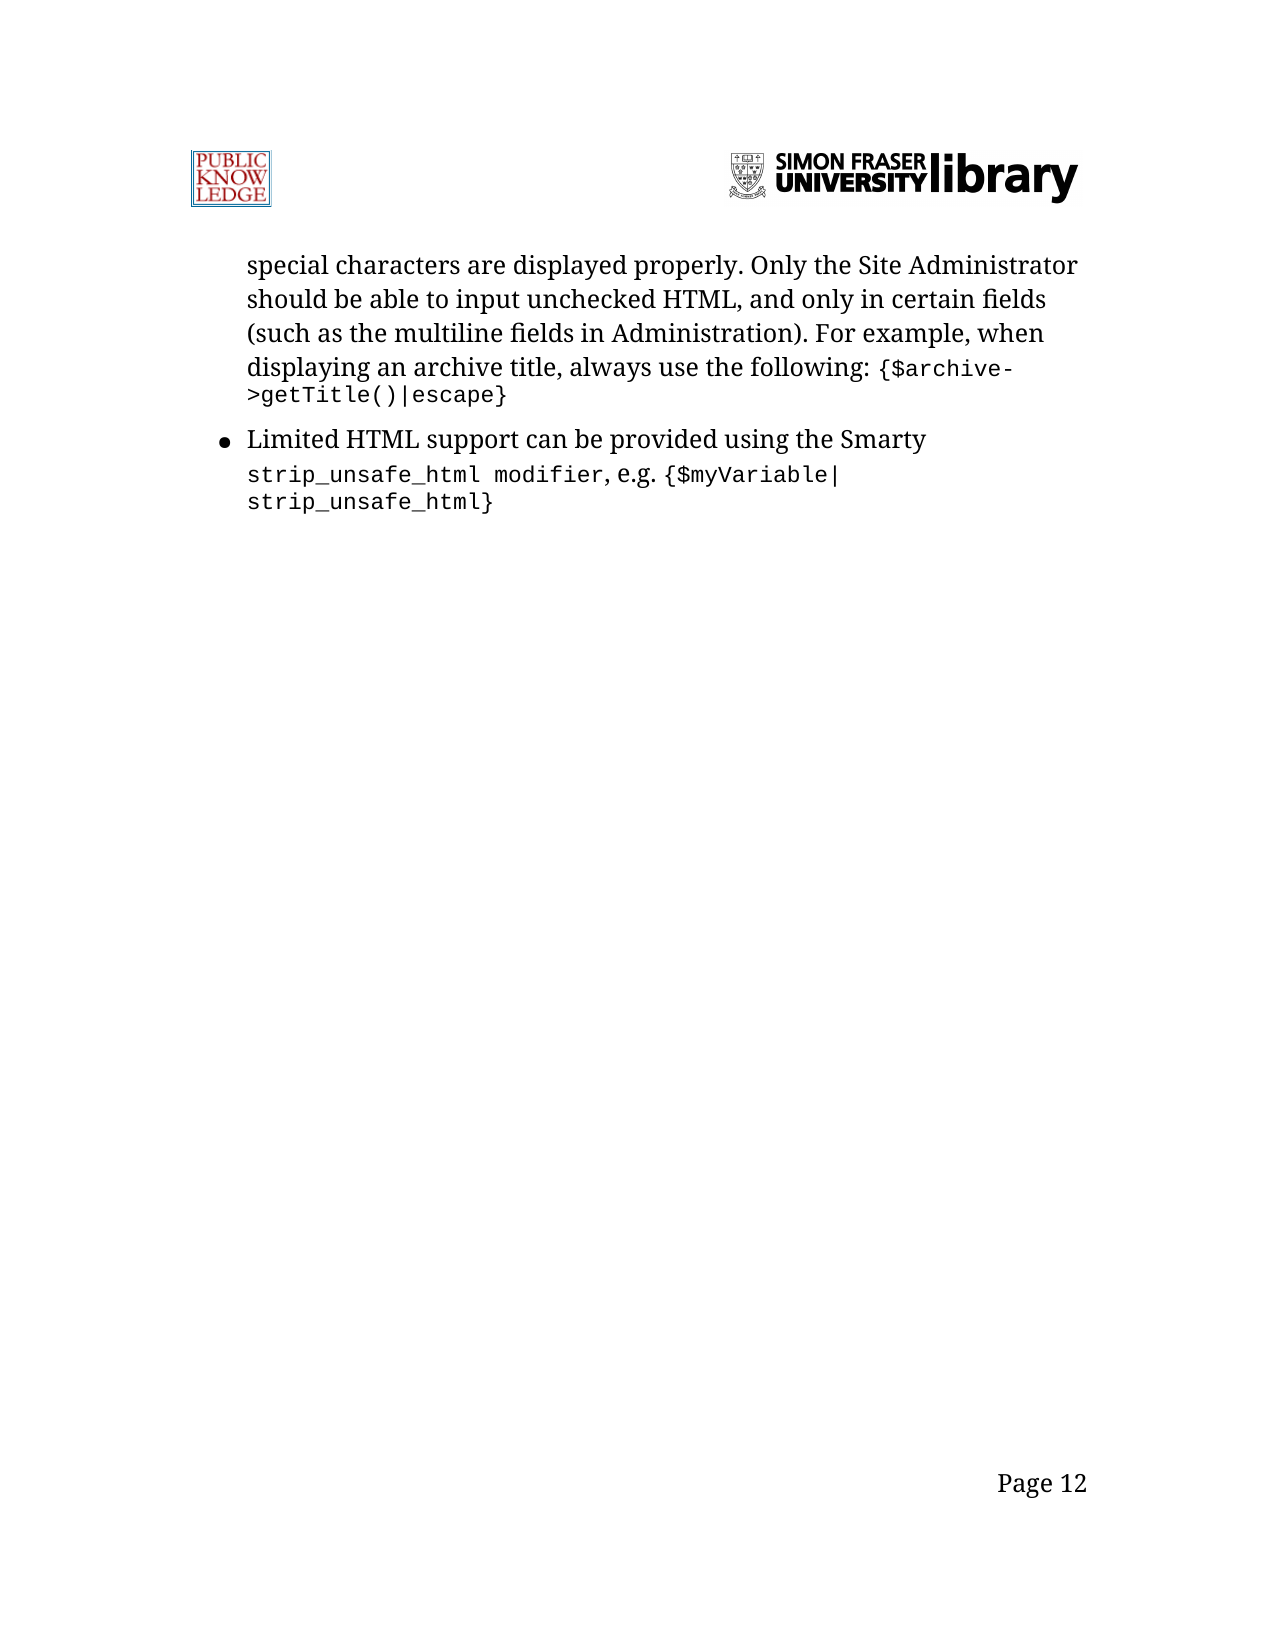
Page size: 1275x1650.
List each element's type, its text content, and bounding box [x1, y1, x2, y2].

picture [193, 150, 272, 205]
list Limited HTML support can be provided using the Smarty strip_unsafe_html modifier, e.g. {$myVariable|strip_unsafe_html} [217, 422, 1087, 516]
list special characters are displayed properly. Only the Site Administrator should be able to input unchecked HTML, and only in certain fields (such as the multiline fields in Administration). For example, when displaying an archive title, always use the following: {$archive->getTitle()|escape} [217, 247, 1087, 409]
picture [723, 150, 1083, 207]
